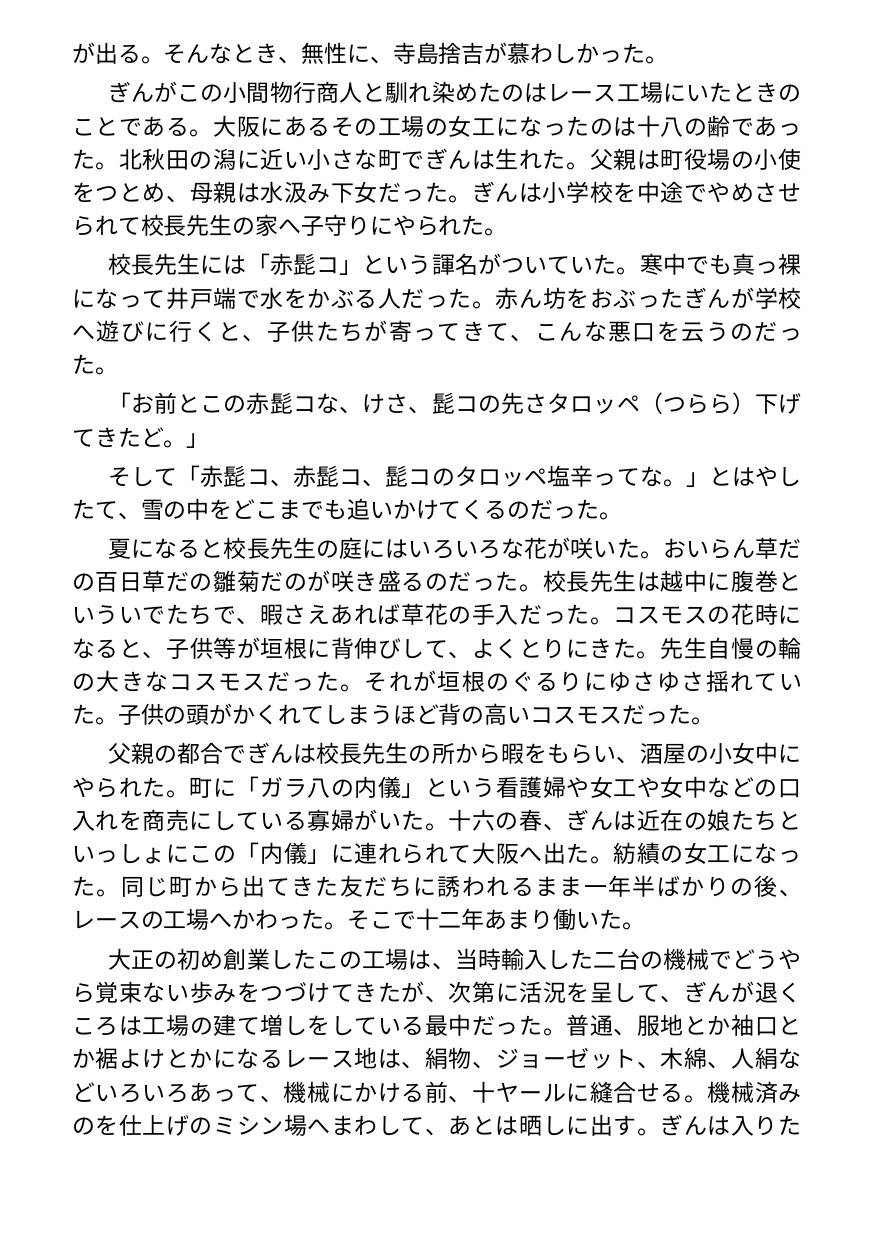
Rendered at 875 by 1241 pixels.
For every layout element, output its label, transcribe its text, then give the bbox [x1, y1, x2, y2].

text 大正の初め創業したこの工場は、当時輸入した二台の機械でどうやら覚束ない歩みをつづけてきたが、次第に活況を呈して、ぎんが退くころは工場の建て増しをしている最中だった。普通、服地とか袖口とか裾よけとかになるレース地は、絹物、ジョーゼット、木綿、人絹などいろいろあって、機械にかける前、十ヤールに縫合せる。機械済みのを仕上げのミシン場へまわして、あとは晒しに出す。ぎんは入りた [72, 942, 802, 1141]
text そして「赤髭コ、赤髭コ、髭コのタロッペ塩辛ってな。」とはやしたて、雪の中をどこまでも追いかけてくるのだった。 [72, 458, 802, 525]
text が出る。そんなとき、無性に、寺島捨吉が慕わしかった。 [72, 36, 802, 69]
text 父親の都合でぎんは校長先生の所から暇をもらい、酒屋の小女中にやられた。町に「ガラ八の内儀」という看護婦や女工や女中などの口入れを商売にしている寡婦がいた。十六の春、ぎんは近在の娘たちといっしょにこの「内儀」に連れられて大阪へ出た。紡績の女工になった。同じ町から出てきた友だちに誘われるまま一年半ばかりの後、レースの工場へかわった。そこで十二年あまり働いた。 [72, 736, 802, 936]
text ぎんがこの小間物行商人と馴れ染めたのはレース工場にいたときのことである。大阪にあるその工場の女工になったのは十八の齢であった。北秋田の潟に近い小さな町でぎんは生れた。父親は町役場の小使をつとめ、母親は水汲み下女だった。ぎんは小学校を中途でやめさせられて校長先生の家へ子守りにやられた。 [72, 75, 802, 241]
text 校長先生には「赤髭コ」という諢名がついていた。寒中でも真っ裸になって井戸端で水をかぶる人だった。赤ん坊をおぶったぎんが学校へ遊びに行くと、子供たちが寄ってきて、こんな悪口を云うのだった。 [72, 247, 802, 380]
text 「お前とこの赤髭コな、けさ、髭コの先さタロッペ（つらら）下げてきたど。」 [72, 386, 802, 453]
text 夏になると校長先生の庭にはいろいろな花が咲いた。おいらん草だの百日草だの雛菊だのが咲き盛るのだった。校長先生は越中に腹巻といういでたちで、暇さえあれば草花の手入だった。コスモスの花時になると、子供等が垣根に背伸びして、よくとりにきた。先生自慢の輪の大きなコスモスだった。それが垣根のぐるりにゆさゆさ揺れていた。子供の頭がかくれてしまうほど背の高いコスモスだった。 [72, 531, 802, 730]
